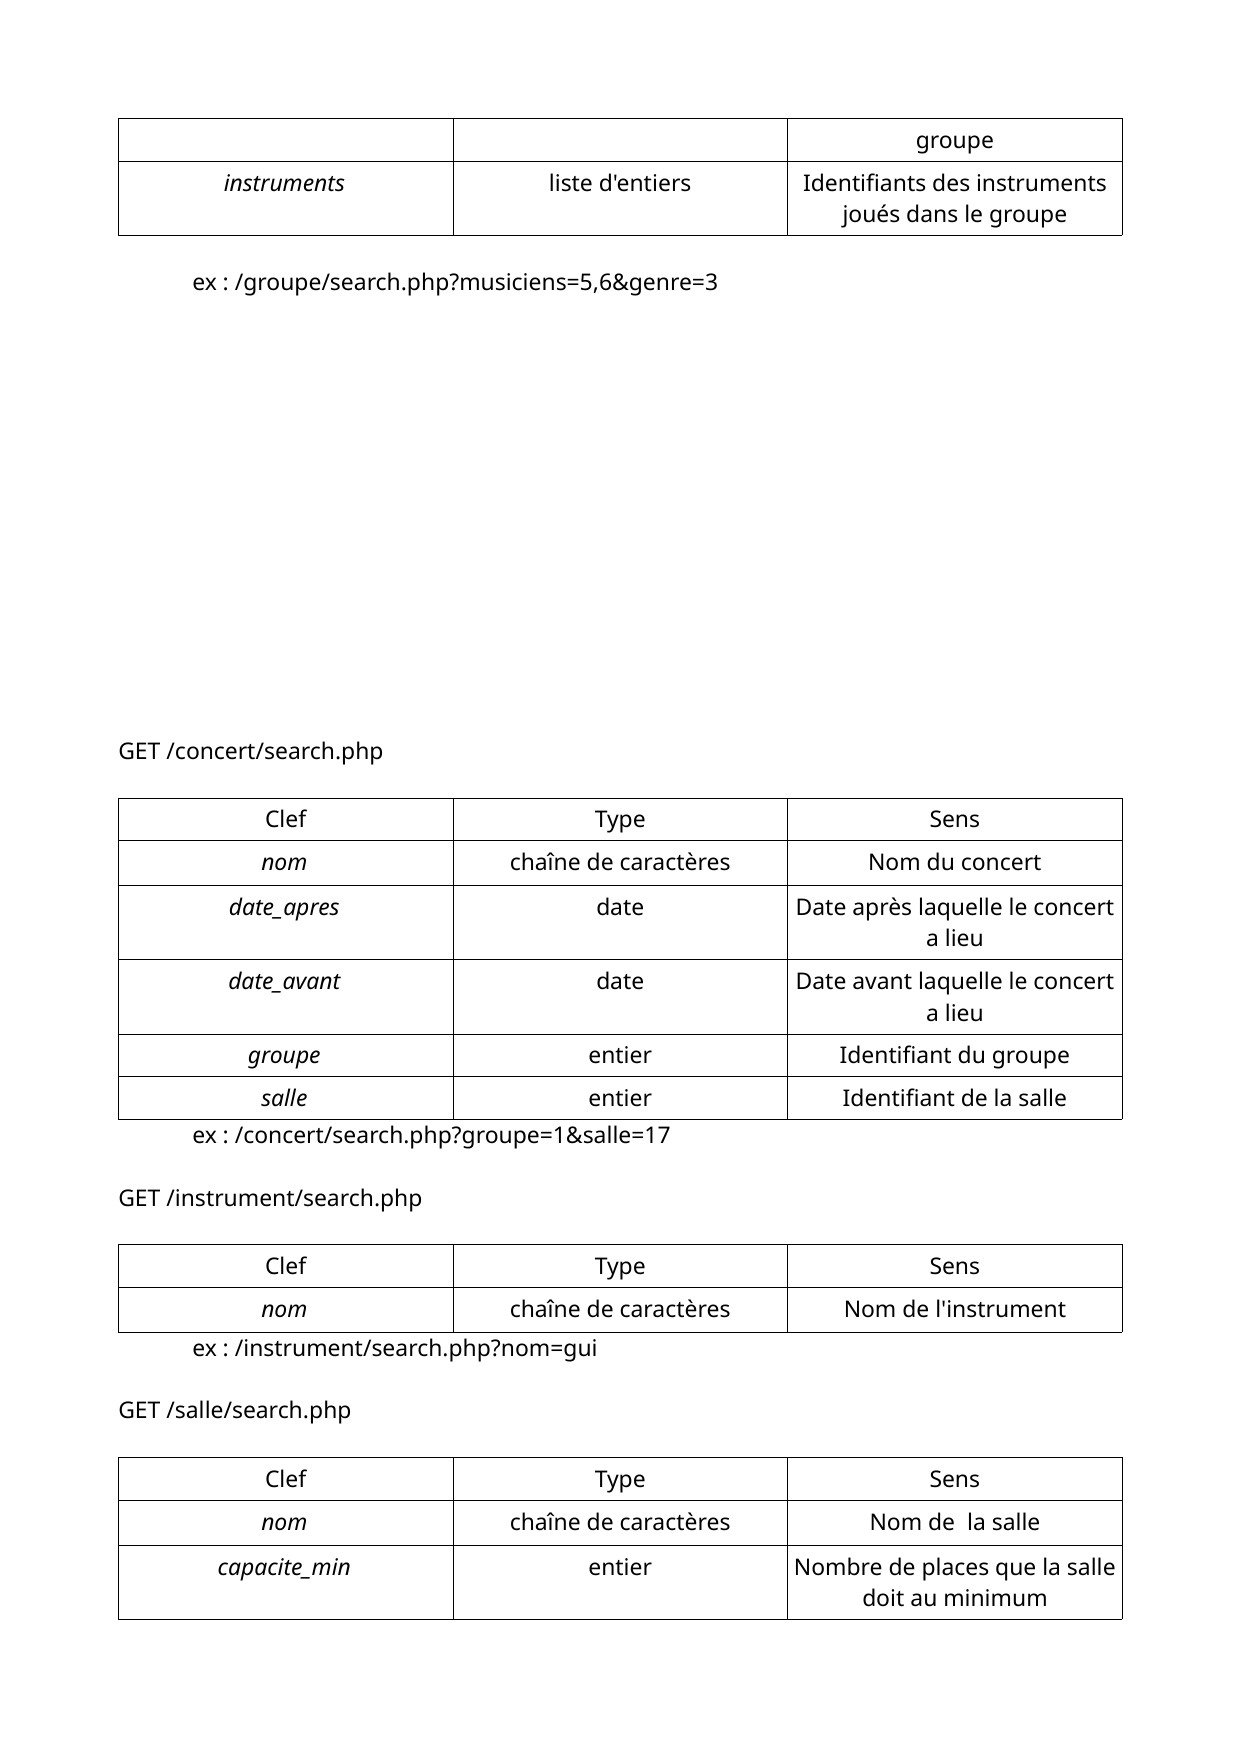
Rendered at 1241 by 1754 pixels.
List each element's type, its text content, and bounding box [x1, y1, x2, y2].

table_header Type [454, 1245, 787, 1287]
text ex : /instrument/search.php?nom=gui [118, 1333, 1122, 1363]
table_header Type [454, 799, 787, 840]
text GET /concert/search.php [118, 735, 1122, 766]
table_cell Identifiant de la salle [788, 1077, 1122, 1119]
text ex : /concert/search.php?groupe=1&salle=17 [118, 1120, 1122, 1150]
table_cell date_apres [119, 886, 453, 959]
text GET /instrument/search.php [118, 1182, 1122, 1213]
table_cell Identifiant du groupe [788, 1035, 1122, 1076]
table_cell chaîne de caractères [454, 1501, 787, 1545]
table_cell entier [454, 1546, 787, 1619]
table_header Sens [788, 1245, 1122, 1287]
table_cell Identifiants des instruments joués dans le groupe [788, 162, 1122, 235]
table_cell nom [119, 841, 453, 885]
table_cell date_avant [119, 960, 453, 1033]
text GET /salle/search.php [118, 1394, 1122, 1426]
table_cell instruments [119, 162, 453, 235]
table_cell date [454, 886, 787, 959]
table_cell nom [119, 1288, 453, 1332]
table_cell chaîne de caractères [454, 1288, 787, 1332]
table_cell liste d'entiers [454, 162, 787, 235]
table_cell entier [454, 1035, 787, 1076]
table_header Type [454, 1458, 787, 1500]
table_cell Nombre de places que la salle doit au minimum [788, 1546, 1122, 1619]
table_cell Nom de l'instrument [788, 1288, 1122, 1332]
table_cell entier [454, 1077, 787, 1119]
table_cell chaîne de caractères [454, 841, 787, 885]
table_header Clef [119, 1245, 453, 1287]
table_cell Nom du concert [788, 841, 1122, 885]
table_cell groupe [119, 1035, 453, 1076]
table_cell [119, 119, 453, 161]
table_header Clef [119, 1458, 453, 1500]
table_header Clef [119, 799, 453, 840]
table_cell [454, 119, 787, 161]
table_cell Nom de la salle [788, 1501, 1122, 1545]
table_cell date [454, 960, 787, 1033]
table_header Sens [788, 799, 1122, 840]
table_cell Date après laquelle le concert a lieu [788, 886, 1122, 959]
table_cell capacite_min [119, 1546, 453, 1619]
table_cell groupe [788, 119, 1122, 161]
text ex : /groupe/search.php?musiciens=5,6&genre=3 [118, 266, 1122, 298]
table_cell Date avant laquelle le concert a lieu [788, 960, 1122, 1033]
table_cell salle [119, 1077, 453, 1119]
table_cell nom [119, 1501, 453, 1545]
table_header Sens [788, 1458, 1122, 1500]
